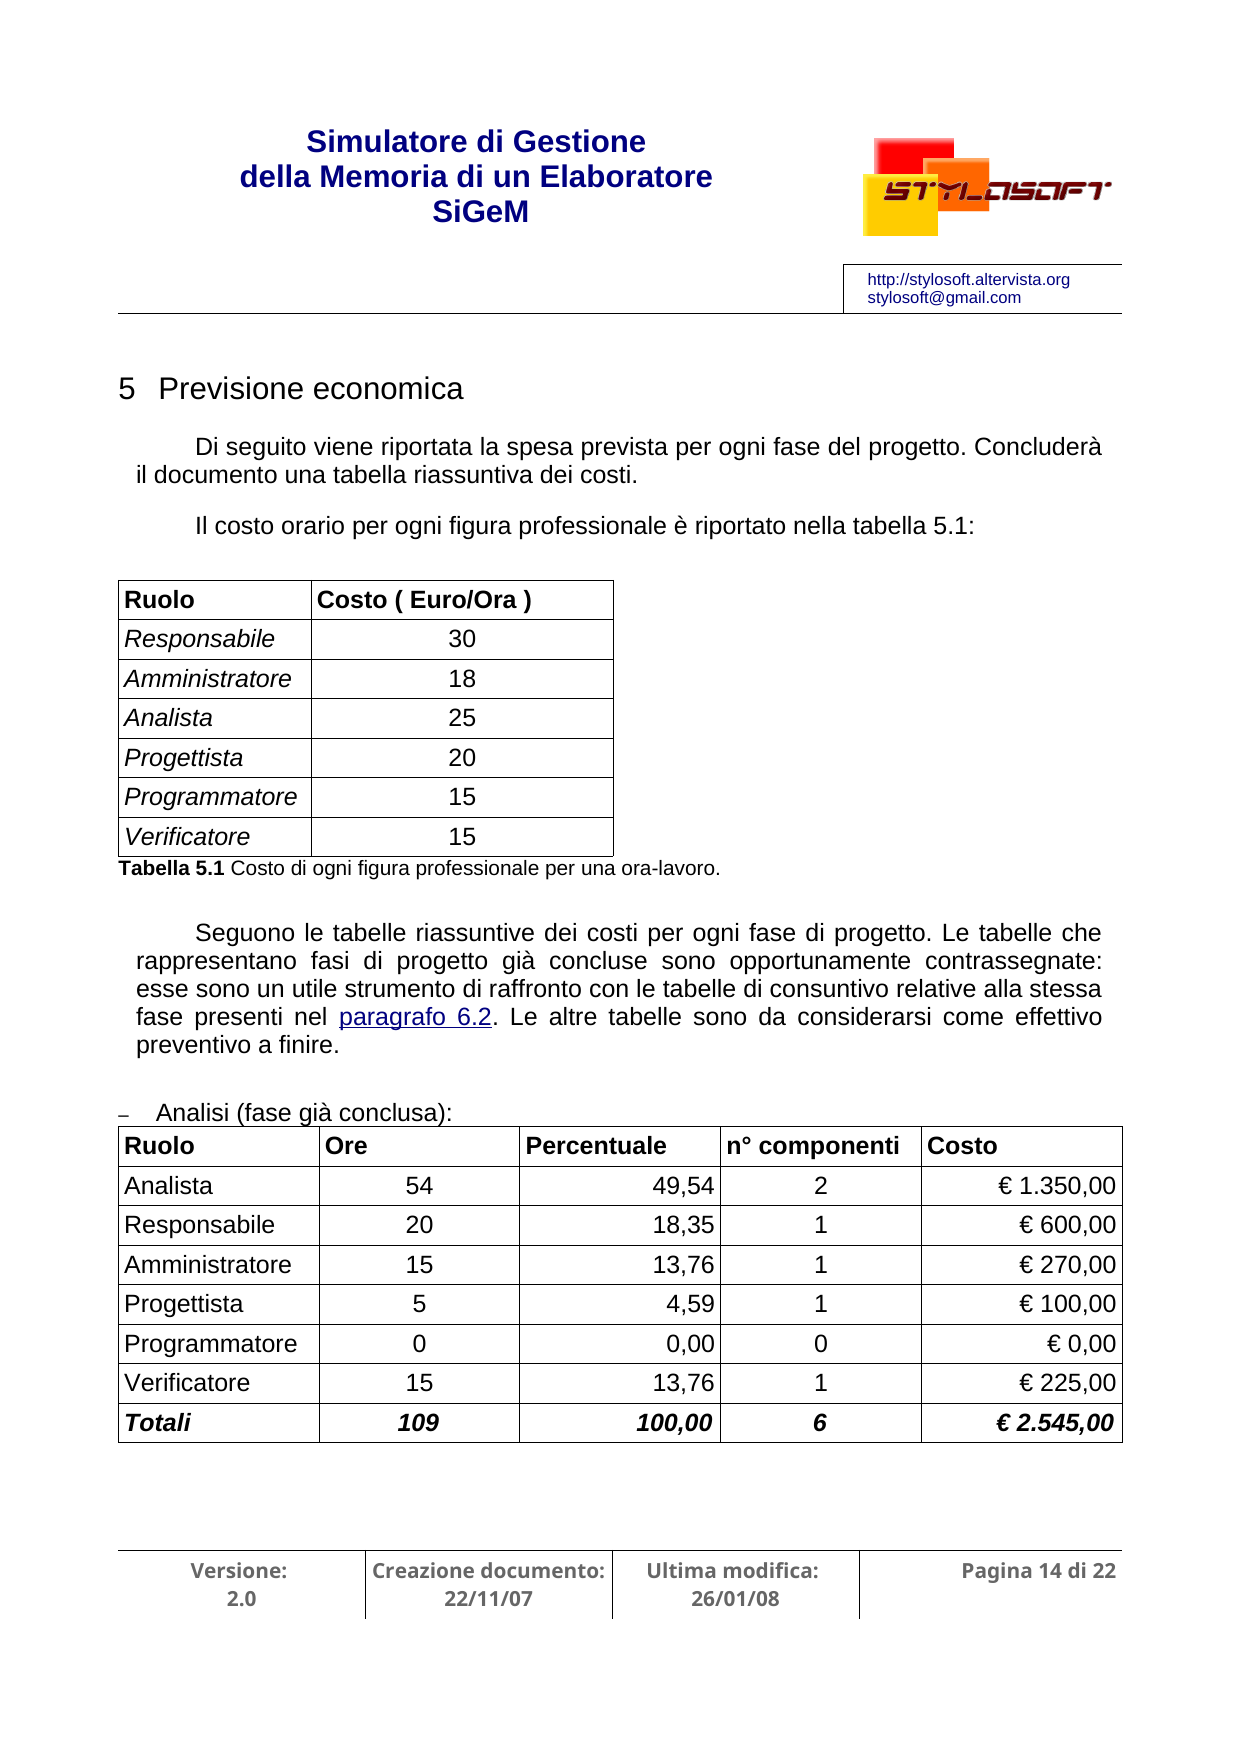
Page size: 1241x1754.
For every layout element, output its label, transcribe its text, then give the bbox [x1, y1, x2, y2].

table_cell 15 [312, 818, 613, 856]
table_cell 15 [320, 1246, 519, 1284]
table_cell Programmatore [119, 1325, 319, 1363]
text Di seguito viene riportata la spesa prevista per ogni fase del progetto. Concluderà il documento una tabella riassuntiva dei costi. [136, 433, 1104, 489]
table_cell Progettista [119, 1285, 319, 1324]
table_cell Totali [119, 1404, 319, 1442]
table_cell € 2.545,00 [922, 1404, 1122, 1442]
table_cell € 270,00 [922, 1246, 1122, 1284]
table_cell Responsabile [119, 620, 311, 659]
table_cell € 100,00 [922, 1285, 1122, 1324]
table_cell 15 [320, 1364, 519, 1403]
table_cell 13,76 [520, 1246, 720, 1284]
table_cell 109 [320, 1404, 519, 1442]
text Seguono le tabelle riassuntive dei costi per ogni fase di progetto. Le tabelle che rappresentano fasi di progetto già concluse sono opportunamente contrassegnate: esse sono un utile strumento di raffronto con le tabelle di consuntivo relative alla stessa fase presenti nel paragrafo 6.2. Le altre tabelle sono da considerarsi come effettivo preventivo a finire. [136, 919, 1104, 1059]
table_header Percentuale [520, 1127, 720, 1166]
table_header Costo ( Euro/Ora ) [312, 581, 613, 619]
table_header Ore [320, 1127, 519, 1166]
table_cell 1 [721, 1246, 921, 1284]
table_cell Amministratore [119, 1246, 319, 1284]
table_header n° componenti [721, 1127, 921, 1166]
table_cell 1 [721, 1364, 921, 1403]
table_cell 0 [320, 1325, 519, 1363]
table_cell 0,00 [520, 1325, 720, 1363]
table_cell 6 [721, 1404, 921, 1442]
table_cell 20 [312, 739, 613, 777]
table_cell 20 [320, 1206, 519, 1245]
table_cell 0 [721, 1325, 921, 1363]
table_header Ruolo [119, 1127, 319, 1166]
table_cell Analista [119, 699, 311, 738]
table_cell Programmatore [119, 778, 311, 817]
table_cell € 600,00 [922, 1206, 1122, 1245]
table_cell 2 [721, 1167, 921, 1205]
table_cell 4,59 [520, 1285, 720, 1324]
table_cell € 1.350,00 [922, 1167, 1122, 1205]
table_cell 1 [721, 1285, 921, 1324]
table_cell 54 [320, 1167, 519, 1205]
table_cell 13,76 [520, 1364, 720, 1403]
subtitle Previsione economica [118, 371, 1122, 406]
table_cell 5 [320, 1285, 519, 1324]
table_header Costo [922, 1127, 1122, 1166]
table_cell 100,00 [520, 1404, 720, 1442]
table_cell Progettista [119, 739, 311, 777]
text Tabella 5.1 Costo di ogni figura professionale per una ora-lavoro. [118, 856, 1122, 879]
table_cell 18,35 [520, 1206, 720, 1245]
table_cell 49,54 [520, 1167, 720, 1205]
table_cell 15 [312, 778, 613, 817]
table_cell 18 [312, 660, 613, 698]
table_cell Verificatore [119, 1364, 319, 1403]
table_cell 30 [312, 620, 613, 659]
table_header Ruolo [119, 581, 311, 619]
table_cell Responsabile [119, 1206, 319, 1245]
table_cell 1 [721, 1206, 921, 1245]
picture [848, 123, 1117, 247]
table_cell € 225,00 [922, 1364, 1122, 1403]
table_cell Analista [119, 1167, 319, 1205]
table_cell Verificatore [119, 818, 311, 856]
table_cell 25 [312, 699, 613, 738]
text Il costo orario per ogni figura professionale è riportato nella tabella 5.1: [136, 512, 1104, 568]
table_cell Amministratore [119, 660, 311, 698]
list Analisi (fase già conclusa): [118, 1098, 1122, 1126]
table_cell € 0,00 [922, 1325, 1122, 1363]
